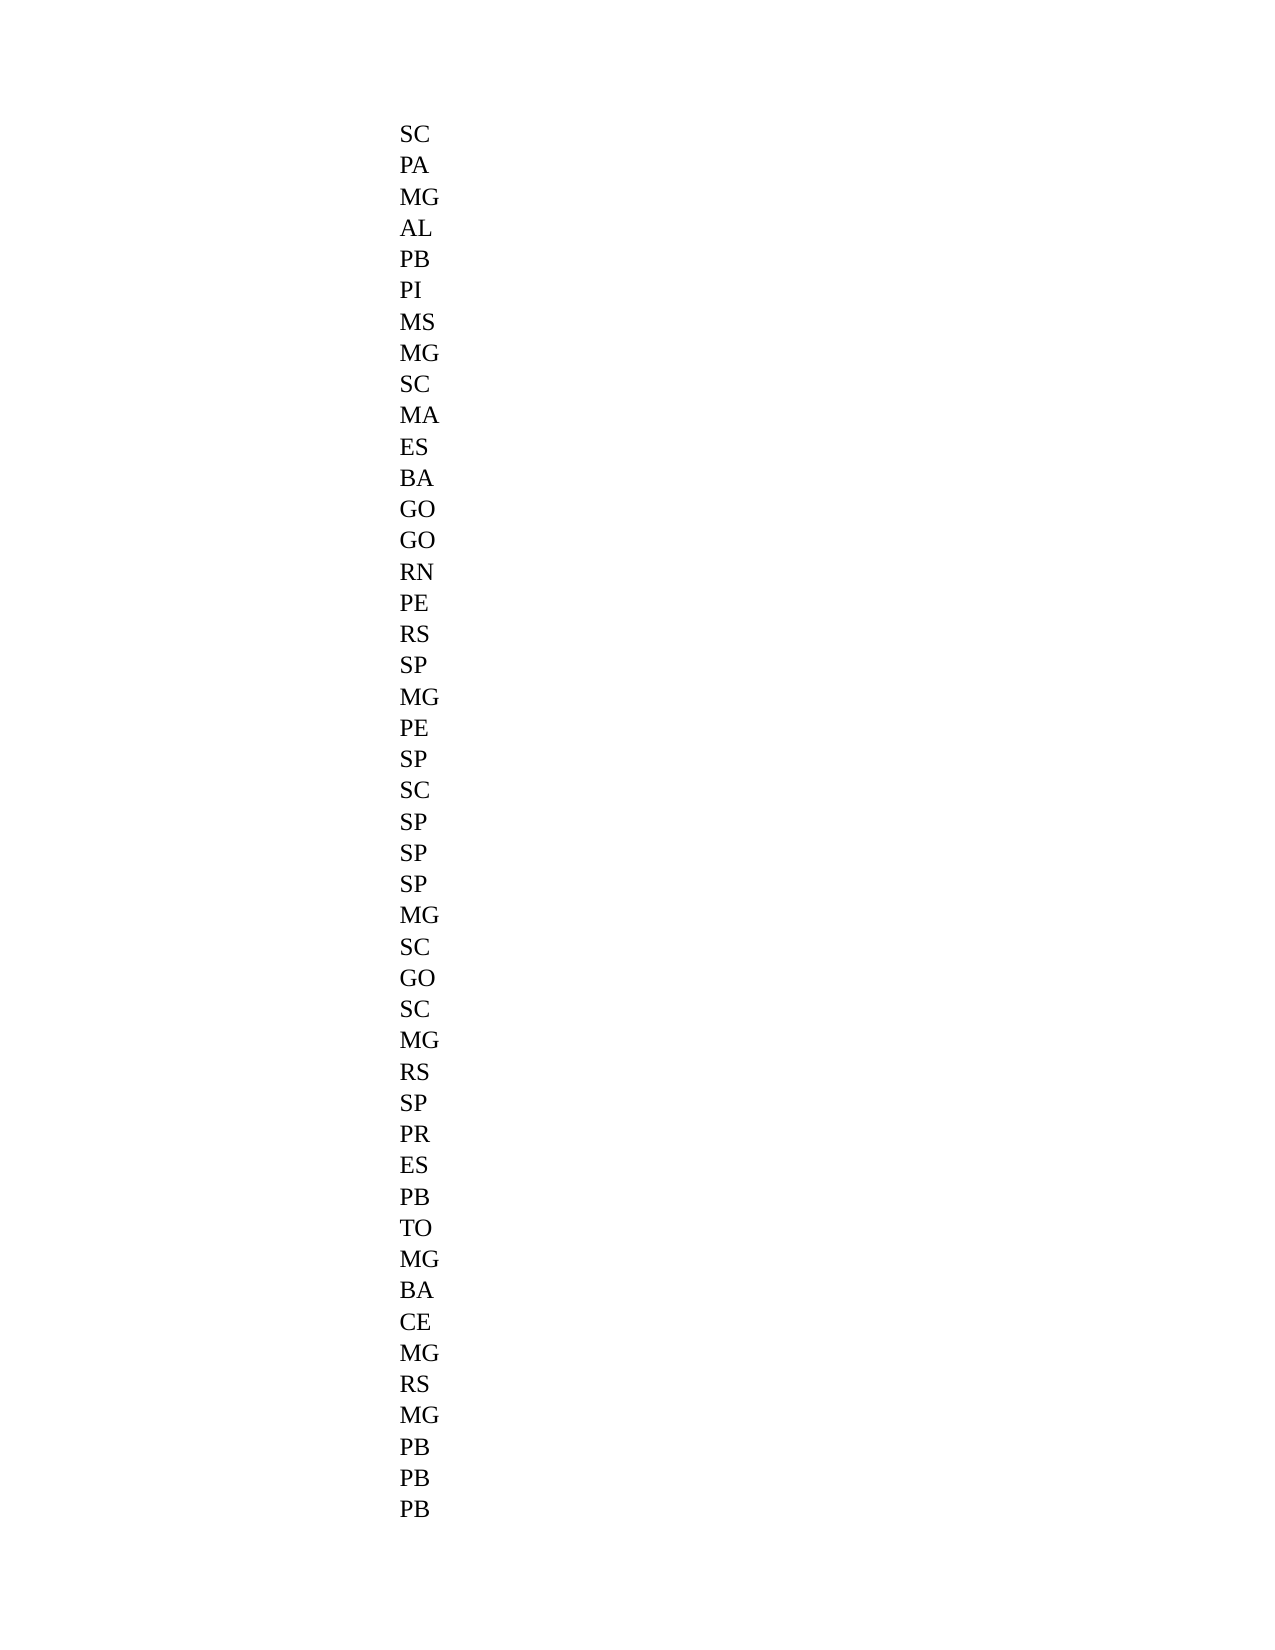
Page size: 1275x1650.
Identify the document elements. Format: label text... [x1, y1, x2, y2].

table_cell [118, 337, 399, 368]
table_cell MG [399, 181, 446, 212]
table_cell [118, 993, 399, 1024]
table_cell PR [399, 1118, 446, 1149]
table_cell PB [399, 1181, 446, 1212]
table_cell MG [399, 1024, 446, 1056]
table_cell GO [399, 962, 446, 993]
table_cell [118, 1493, 399, 1524]
table_cell [118, 712, 399, 743]
table_cell MG [399, 1399, 446, 1431]
table_cell GO [399, 493, 446, 524]
table_cell [118, 118, 399, 149]
table_cell [118, 1368, 399, 1399]
table_cell [118, 899, 399, 931]
table_cell [118, 931, 399, 962]
table_cell AL [399, 212, 446, 243]
table_cell SP [399, 743, 446, 774]
table_cell [118, 212, 399, 243]
table_cell MG [399, 337, 446, 368]
table_cell MS [399, 306, 446, 337]
table_cell SC [399, 993, 446, 1024]
table_cell MG [399, 1337, 446, 1368]
table_cell PB [399, 1462, 446, 1493]
table_cell SP [399, 806, 446, 837]
table_cell RS [399, 618, 446, 649]
table_cell CE [399, 1306, 446, 1337]
table_cell GO [399, 524, 446, 556]
table_cell SP [399, 837, 446, 868]
table_cell [118, 399, 399, 431]
table_cell PB [399, 243, 446, 274]
table_cell [118, 1024, 399, 1056]
table_cell [118, 1118, 399, 1149]
table_cell TO [399, 1212, 446, 1243]
table_cell MG [399, 681, 446, 712]
table_cell [118, 1243, 399, 1274]
table_cell SC [399, 774, 446, 806]
table_cell [118, 1212, 399, 1243]
table_cell RS [399, 1056, 446, 1087]
table_cell [118, 1337, 399, 1368]
table_cell BA [399, 1274, 446, 1306]
table_cell MG [399, 899, 446, 931]
table_cell ES [399, 431, 446, 462]
table_cell [118, 618, 399, 649]
table_cell [118, 306, 399, 337]
table_cell PE [399, 587, 446, 618]
table_cell [118, 743, 399, 774]
table_cell [118, 587, 399, 618]
table_cell [118, 1274, 399, 1306]
table_cell [118, 774, 399, 806]
table_cell [118, 1462, 399, 1493]
table_cell SP [399, 649, 446, 681]
table_cell [118, 837, 399, 868]
table_cell [118, 681, 399, 712]
table_cell [118, 243, 399, 274]
table_cell [118, 462, 399, 493]
table_cell [118, 181, 399, 212]
table_cell PI [399, 274, 446, 306]
table_cell [118, 149, 399, 181]
table_cell [118, 1149, 399, 1181]
table_cell SC [399, 368, 446, 399]
table_cell SC [399, 931, 446, 962]
table_cell [118, 1399, 399, 1431]
table_cell MG [399, 1243, 446, 1274]
table_cell RS [399, 1368, 446, 1399]
table_cell SC [399, 118, 446, 149]
table_cell PB [399, 1431, 446, 1462]
table_cell BA [399, 462, 446, 493]
table_cell [118, 431, 399, 462]
table_cell RN [399, 556, 446, 587]
table_cell SP [399, 868, 446, 899]
table_cell [118, 868, 399, 899]
table_cell PE [399, 712, 446, 743]
table_cell [118, 1306, 399, 1337]
table_cell [118, 1087, 399, 1118]
table_cell [118, 1431, 399, 1462]
table_cell PB [399, 1493, 446, 1524]
table_cell [118, 368, 399, 399]
table_cell [118, 962, 399, 993]
table_cell [118, 524, 399, 556]
table_cell [118, 649, 399, 681]
table_cell [118, 556, 399, 587]
table_cell [118, 1056, 399, 1087]
table_cell [118, 806, 399, 837]
table_cell MA [399, 399, 446, 431]
table_cell [118, 493, 399, 524]
table_cell [118, 274, 399, 306]
table_cell ES [399, 1149, 446, 1181]
table_cell PA [399, 149, 446, 181]
table_cell [118, 1181, 399, 1212]
table_cell SP [399, 1087, 446, 1118]
